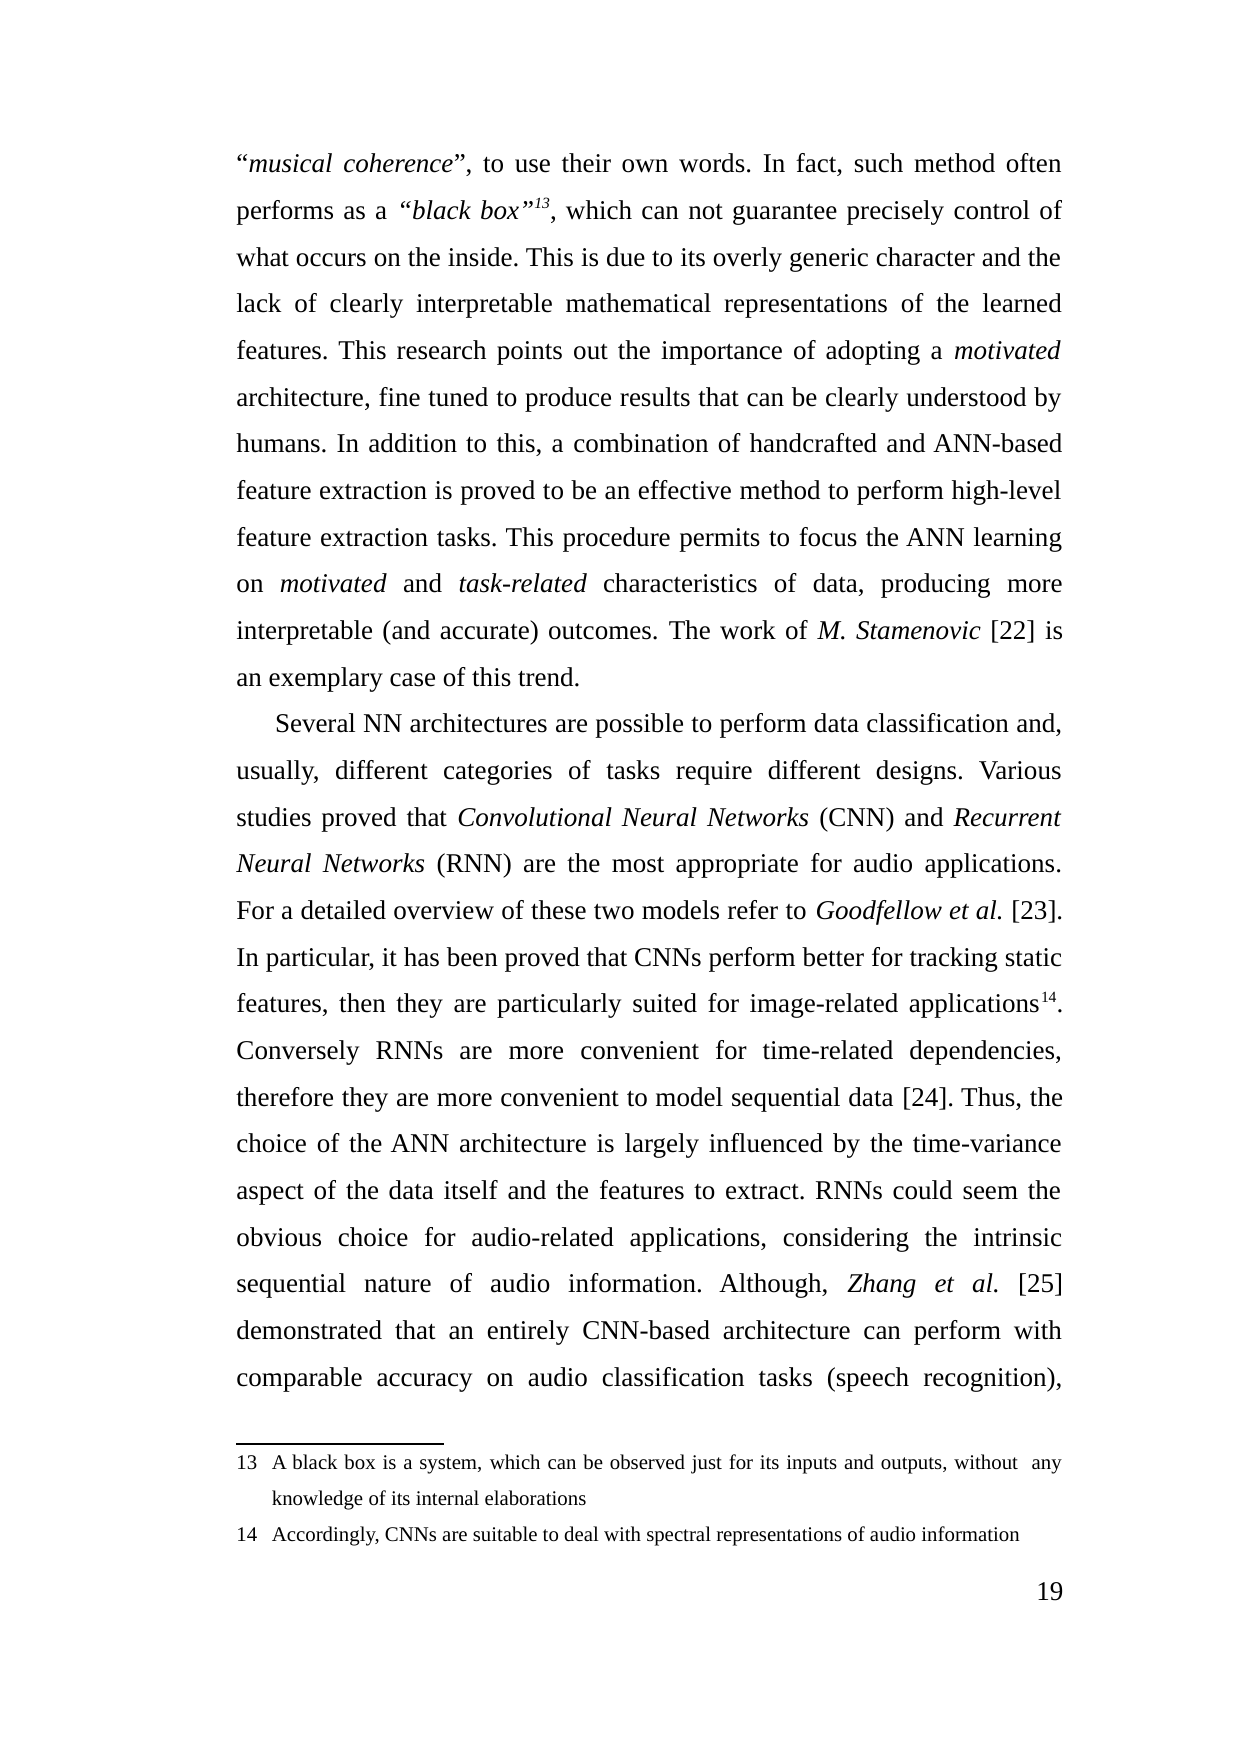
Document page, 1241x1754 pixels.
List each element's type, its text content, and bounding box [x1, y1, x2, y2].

text A black box is a system, which can be observed just for its inputs and outputs, without any knowledge of its internal elaborations [236, 1449, 1063, 1510]
text Accordingly, CNNs are suitable to deal with spectral representations of audio information [236, 1522, 1063, 1546]
text “musical coherence”, to use their own words. In fact, such method often performs as a “black box”, which can not guarantee precisely control of what occurs on the inside. This is due to its overly generic character and the lack of clearly interpretable mathematical representations of the learned features. This research points out the importance of adopting a motivated architecture, fine tuned to produce results that can be clearly understood by humans. In addition to this, a combination of handcrafted and ANN-based feature extraction is proved to be an effective method to perform high-level feature extraction tasks. This procedure permits to focus the ANN learning on motivated and task-related characteristics of data, producing more interpretable (and accurate) outcomes. The work of M. Stamenovic [22] is an exemplary case of this trend. [236, 148, 1063, 692]
text Several NN architectures are possible to perform data classification and, usually, different categories of tasks require different designs. Various studies proved that Convolutional Neural Networks (CNN) and Recurrent Neural Networks (RNN) are the most appropriate for audio applications. For a detailed overview of these two models refer to Goodfellow et al. [23]. In particular, it has been proved that CNNs perform better for tracking static features, then they are particularly suited for image-related applications. Conversely RNNs are more convenient for time-related dependencies, therefore they are more convenient to model sequential data [24]. Thus, the choice of the ANN architecture is largely influenced by the time-variance aspect of the data itself and the features to extract. RNNs could seem the obvious choice for audio-related applications, considering the intrinsic sequential nature of audio information. Although, Zhang et al. [25] demonstrated that an entirely CNN-based architecture can perform with comparable accuracy on audio classification tasks (speech recognition), [236, 708, 1063, 1392]
